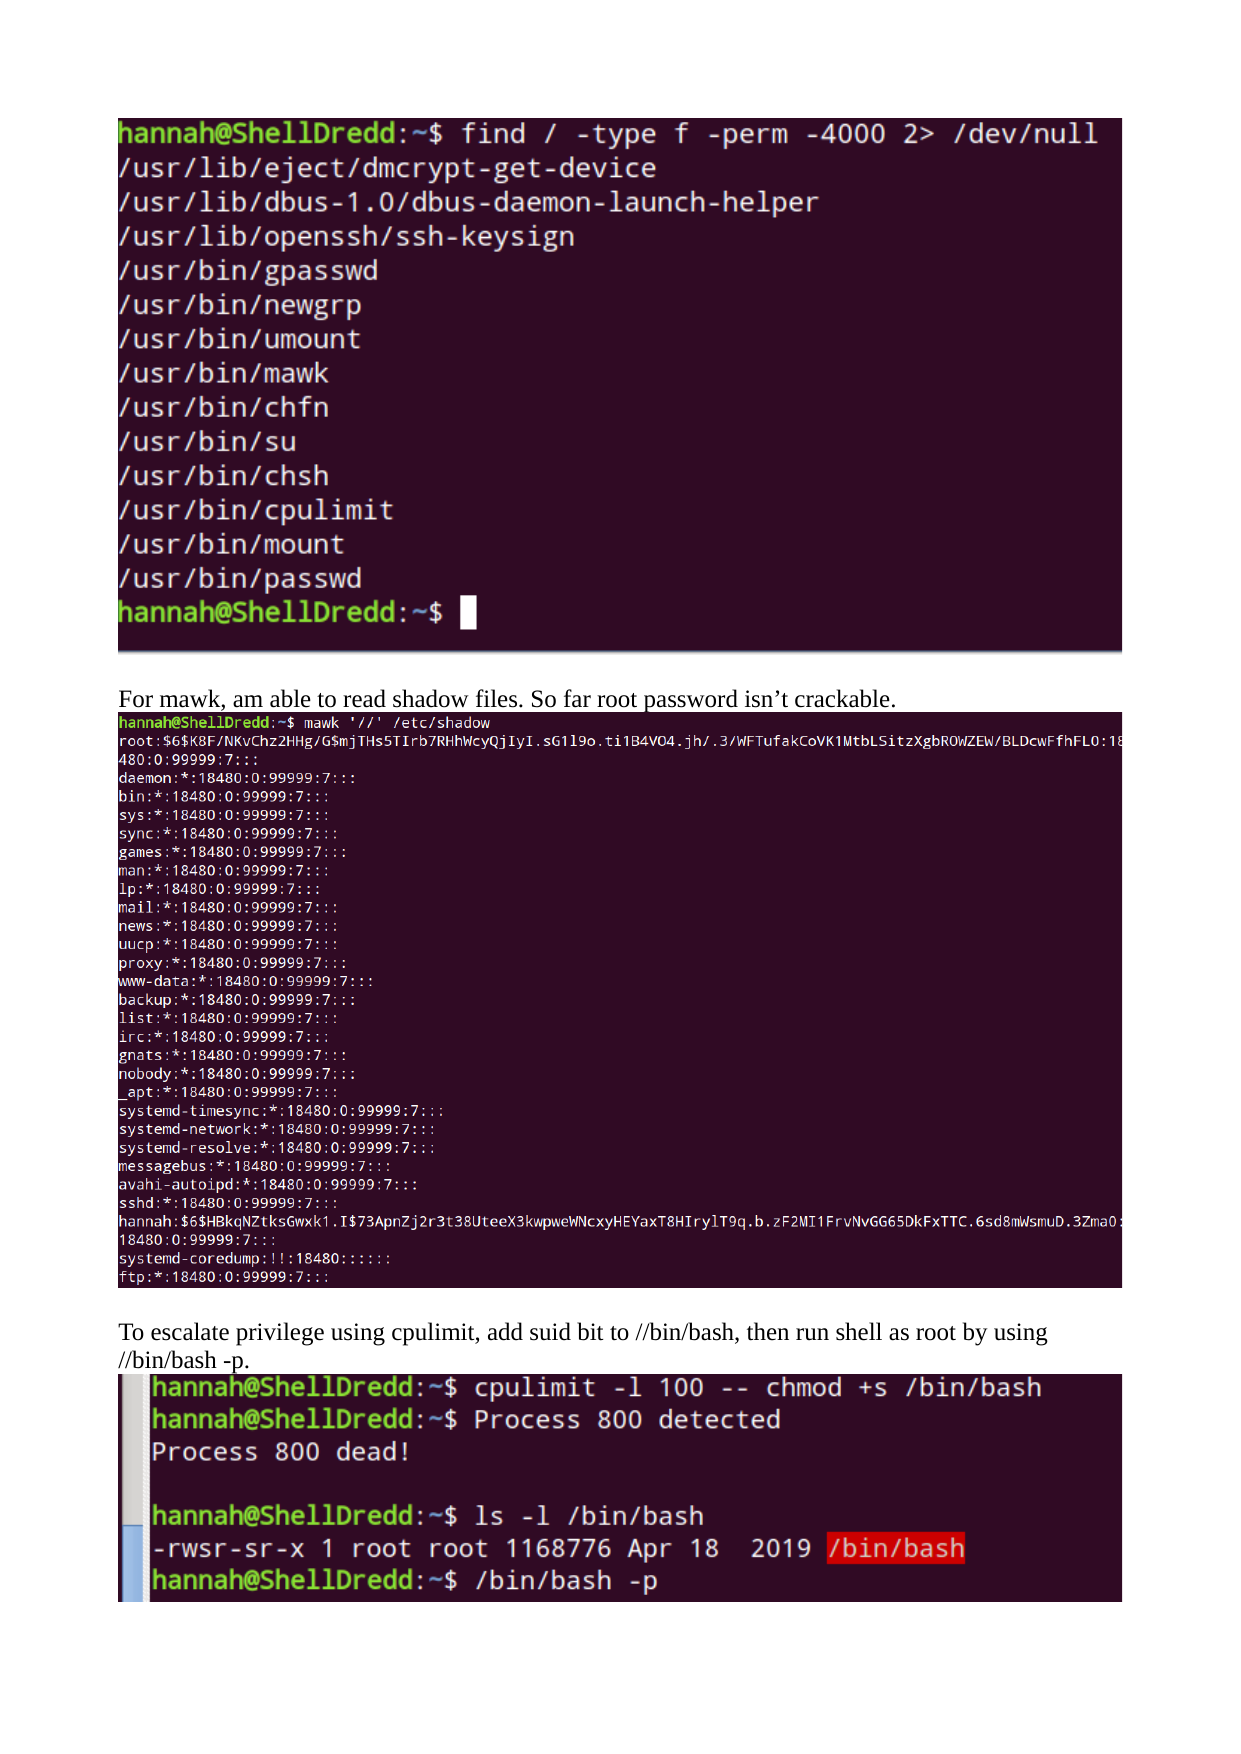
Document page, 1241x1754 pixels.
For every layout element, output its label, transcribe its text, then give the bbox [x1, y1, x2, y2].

picture [118, 712, 1123, 1288]
text To escalate privilege using cpulimit, add suid bit to //bin/bash, then run shell as root by using //bin/bash -p. [118, 1317, 1122, 1374]
picture [118, 118, 1123, 655]
text For mawk, am able to read shadow files. So far root password isn’t crackable. [118, 684, 1122, 712]
picture [118, 1374, 1123, 1602]
